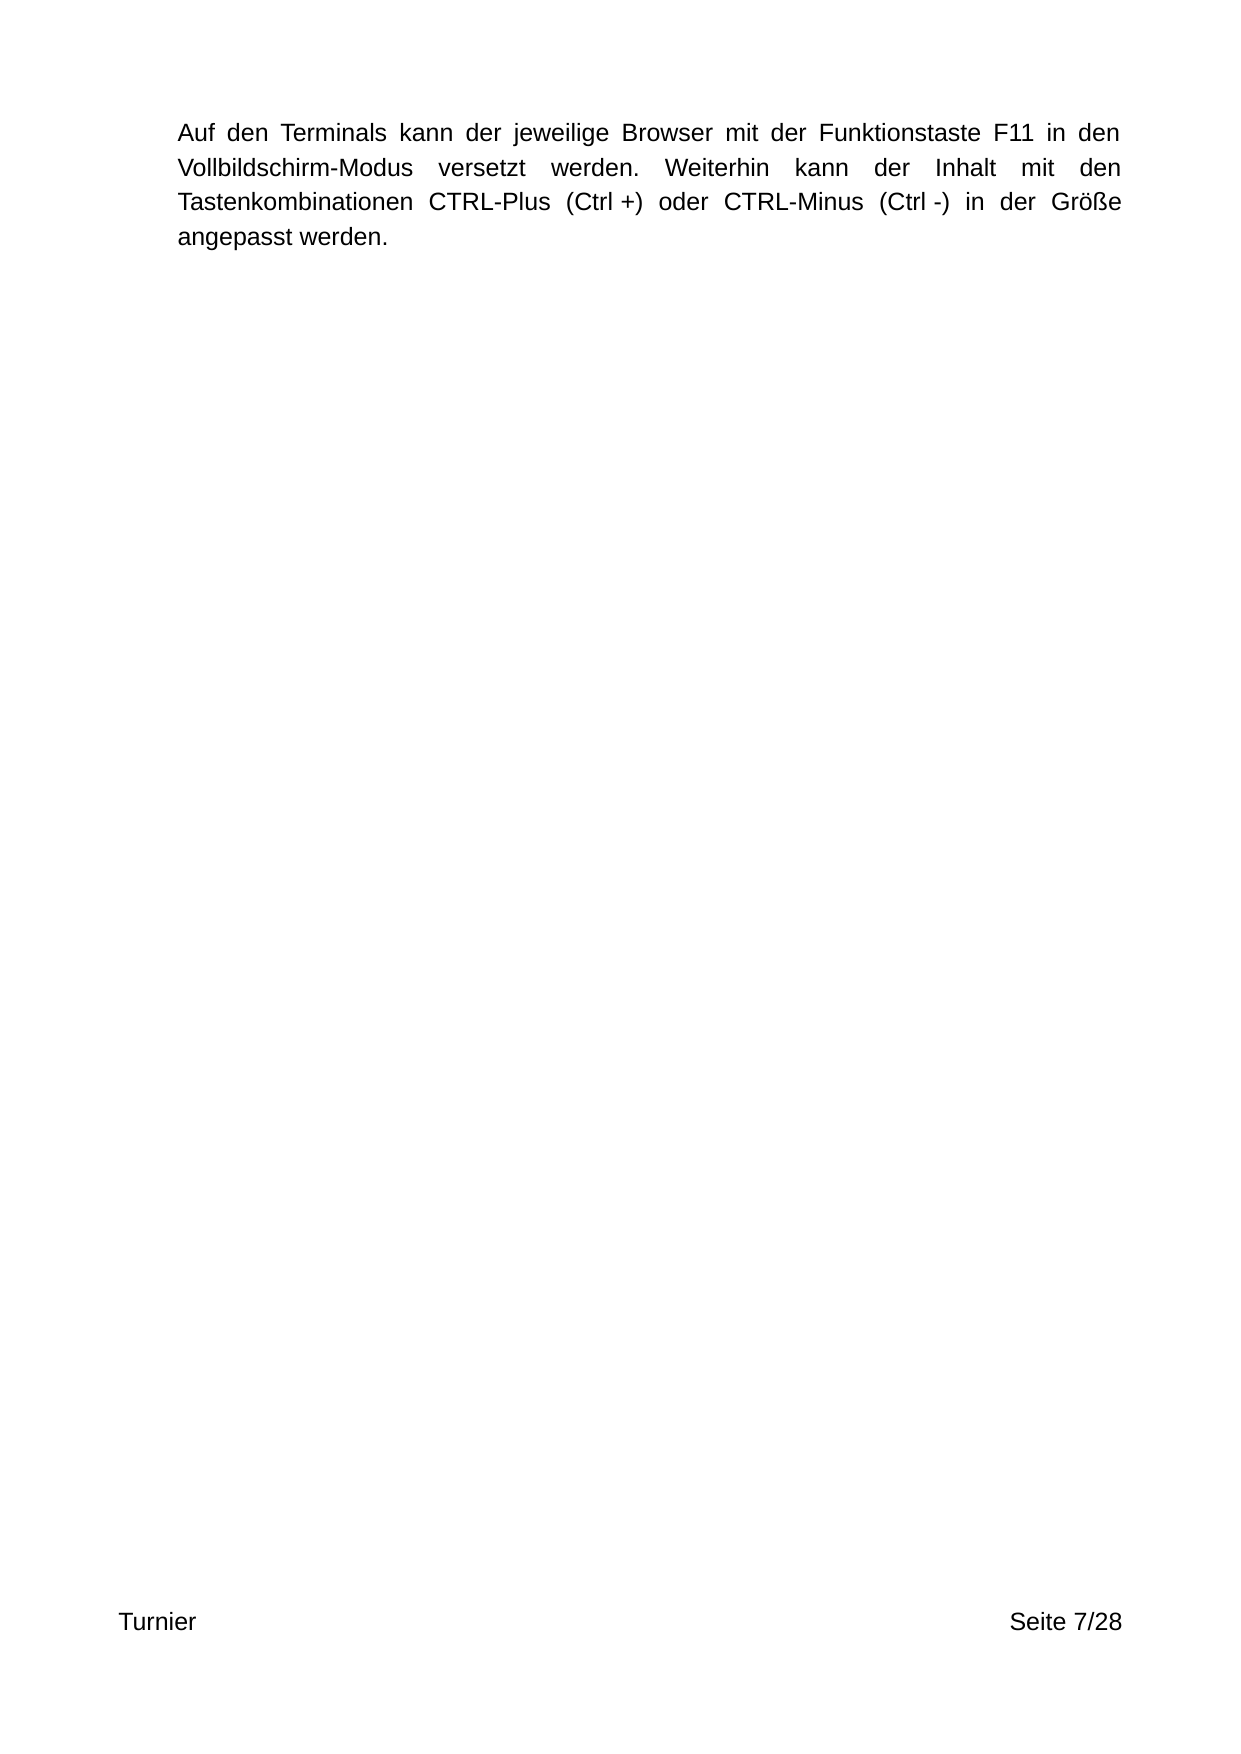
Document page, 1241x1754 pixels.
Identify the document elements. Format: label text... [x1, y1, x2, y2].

text Auf den Terminals kann der jeweilige Browser mit der Funktionstaste F11 in den Vollbildschirm-Modus versetzt werden. Weiterhin kann der Inhalt mit den Tastenkombinationen CTRL-Plus (Ctrl +) oder CTRL-Minus (Ctrl -) in der Größe angepasst werden. [177, 118, 1122, 250]
